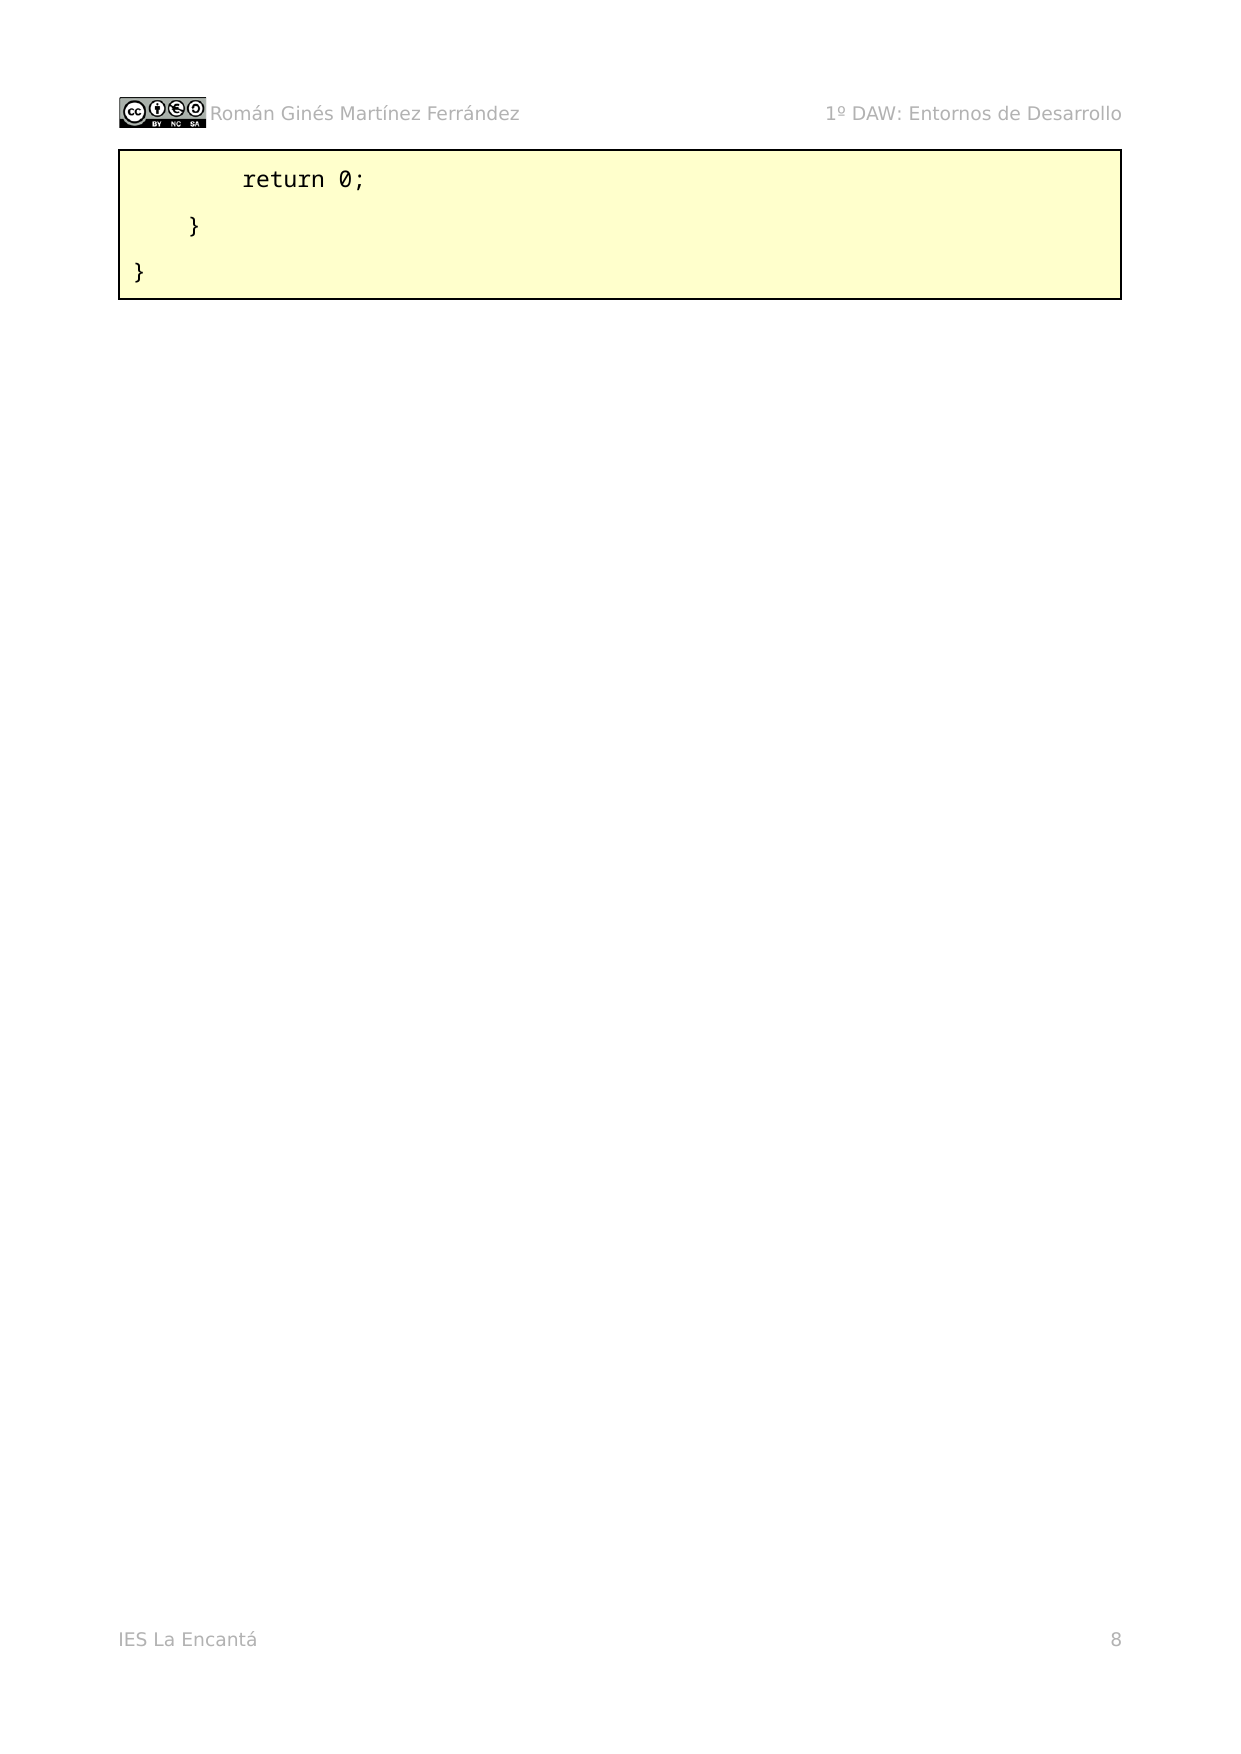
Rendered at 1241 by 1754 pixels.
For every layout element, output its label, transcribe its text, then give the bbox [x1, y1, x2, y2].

picture [119, 97, 207, 128]
text } [120, 195, 1120, 240]
text } [120, 241, 1120, 298]
text return 0; [120, 151, 1120, 194]
